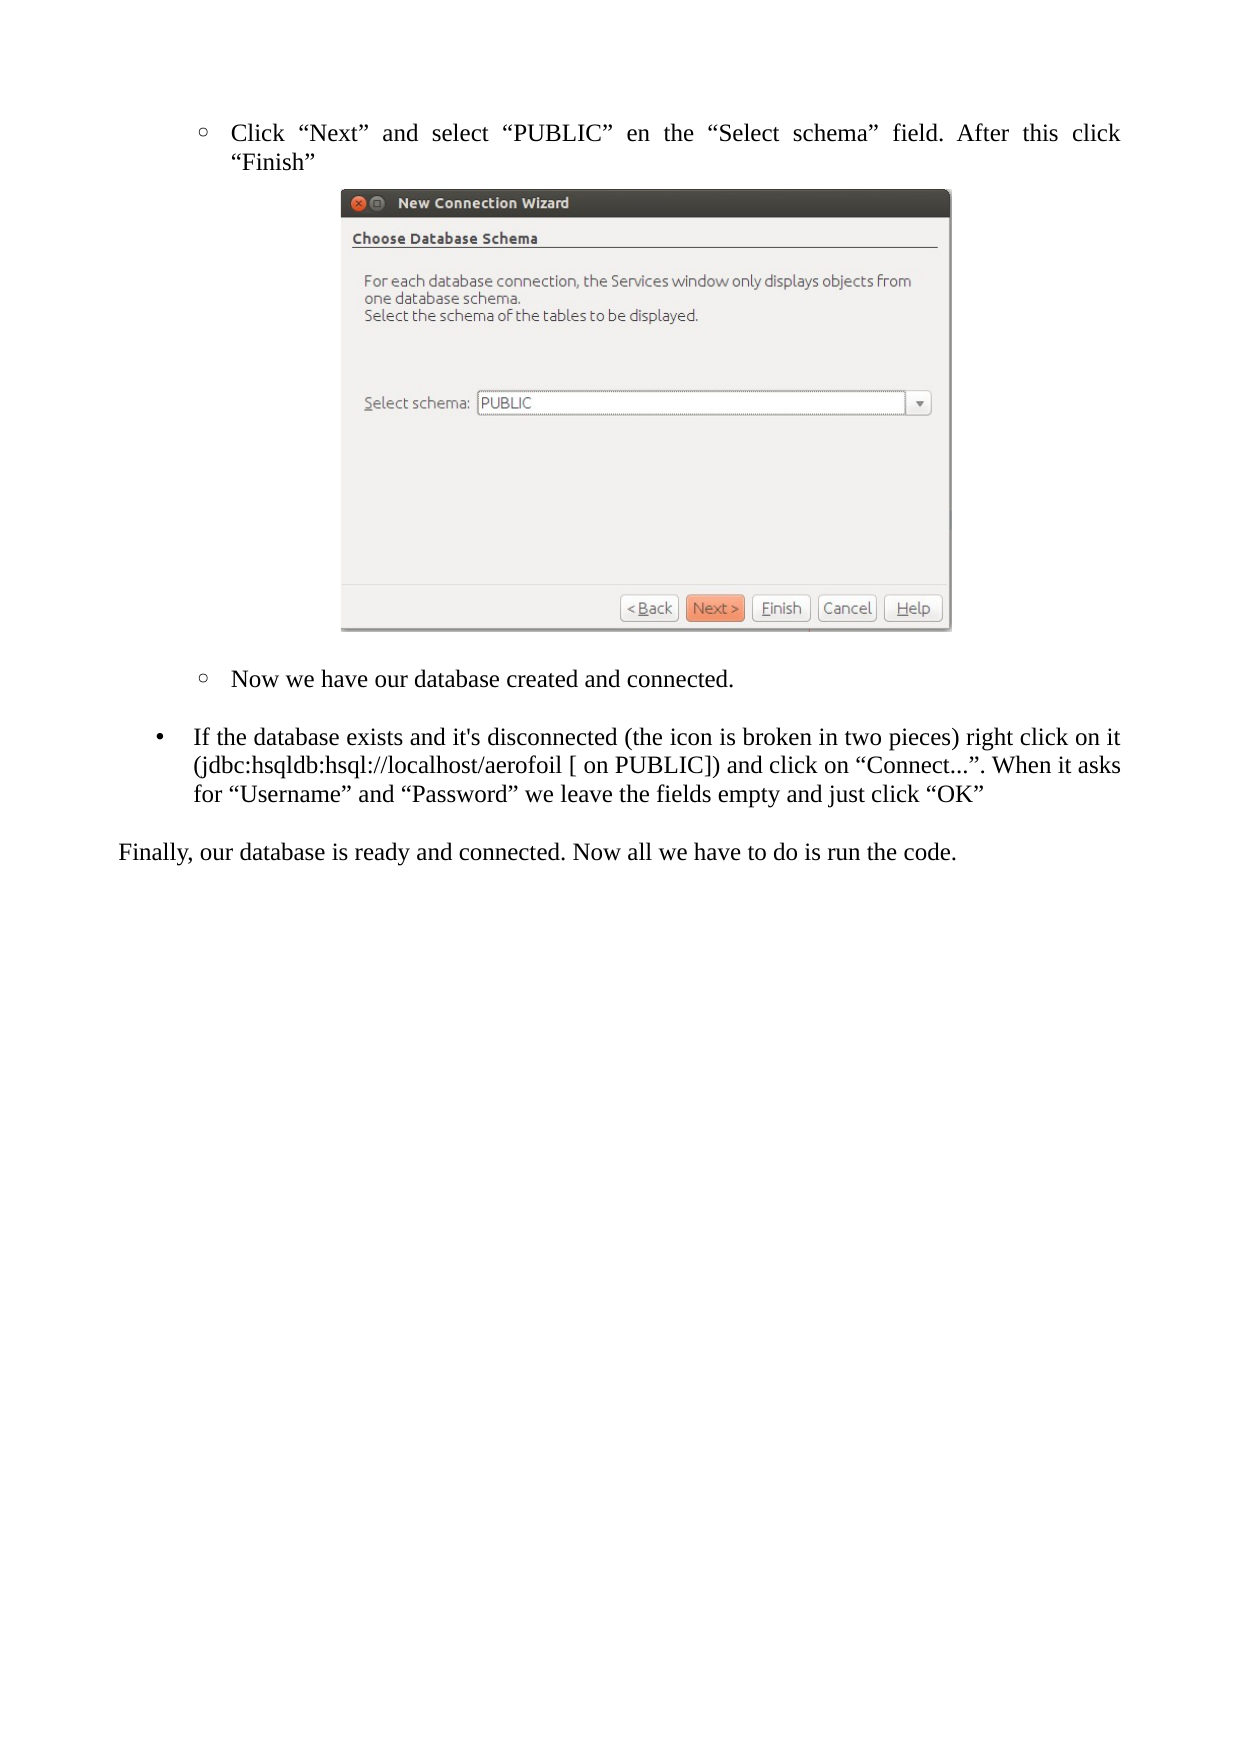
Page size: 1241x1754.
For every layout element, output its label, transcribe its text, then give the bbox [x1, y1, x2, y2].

picture [340, 189, 952, 632]
list Click “Next” and select “PUBLIC” en the “Select schema” field. After this click “Finish” [193, 118, 1122, 176]
list If the database exists and it's disconnected (the icon is broken in two pieces) right click on it (jdbc:hsqldb:hsql://localhost/aerofoil [ on PUBLIC]) and click on “Connect...”. When it asks for “Username” and “Password” we leave the fields empty and just click “OK” [156, 722, 1122, 808]
text Finally, our database is ready and connected. Now all we have to do is run the code. [118, 837, 1122, 866]
list Now we have our database created and connected. [193, 664, 1122, 693]
